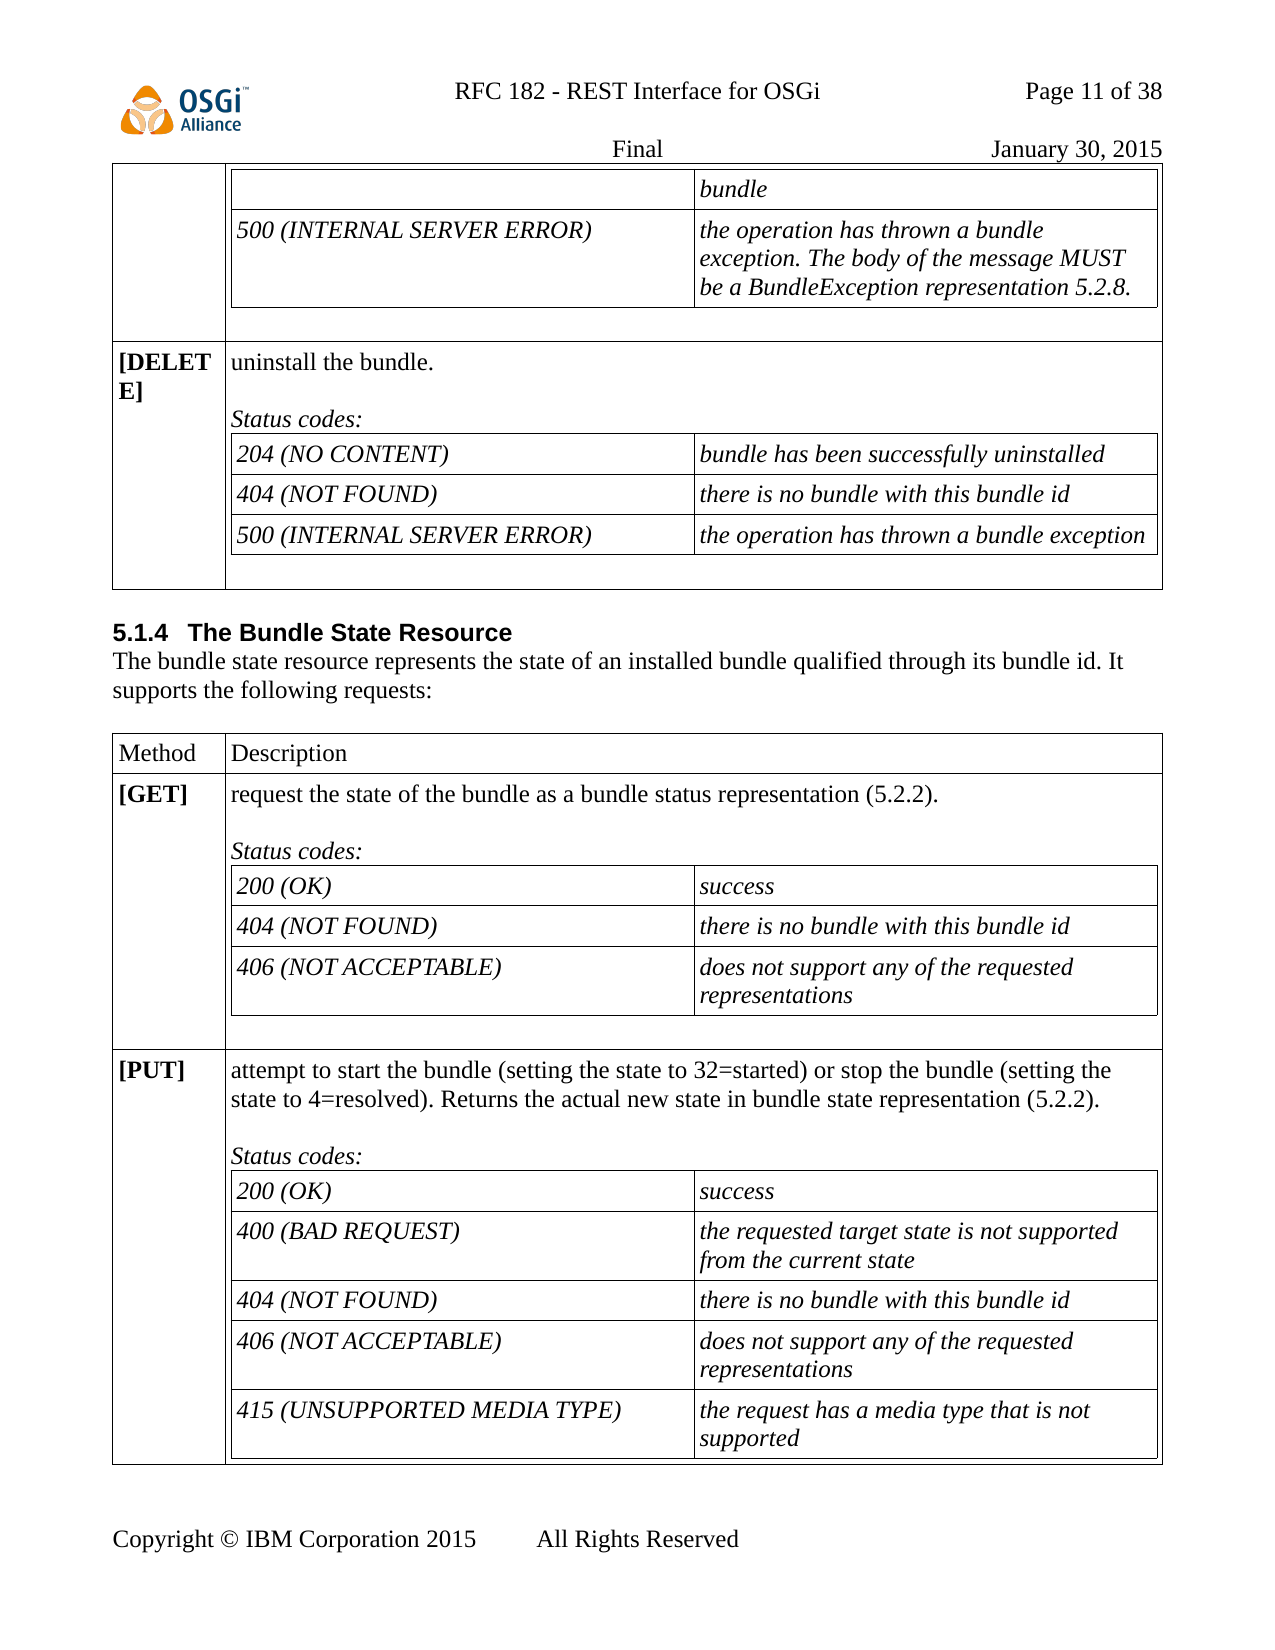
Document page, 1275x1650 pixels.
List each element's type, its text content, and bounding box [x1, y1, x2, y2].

table_cell 404 (NOT FOUND) [232, 475, 694, 514]
picture [113, 78, 257, 142]
table_header success [695, 1171, 1157, 1211]
table_cell 500 (INTERNAL SERVER ERROR) [232, 210, 694, 307]
table_cell bundle [695, 170, 1157, 209]
table_cell [DELETE] [113, 342, 225, 589]
table_cell does not support any of the requested representations [695, 947, 1157, 1015]
table_cell [226, 164, 1162, 341]
table_cell there is no bundle with this bundle id [695, 906, 1157, 946]
table_cell 406 (NOT ACCEPTABLE) [232, 947, 694, 1015]
table_cell uninstall the bundle. Status codes: [226, 342, 1162, 589]
table_header Method [113, 734, 225, 773]
table_cell there is no bundle with this bundle id [695, 475, 1157, 514]
table_cell the request has a media type that is not supported [695, 1390, 1157, 1458]
table_cell [GET] [113, 774, 225, 1049]
subtitle The Bundle State Resource [112, 618, 1162, 646]
table_cell the operation has thrown a bundle exception. The body of the message MUST be a BundleException representation 5.2.8. [695, 210, 1157, 307]
table_cell 404 (NOT FOUND) [232, 1281, 694, 1320]
table_cell attempt to start the bundle (setting the state to 32=started) or stop the bundle (setting the state to 4=resolved). Returns the actual new state in bundle state representation (5.2.2). Status codes: [226, 1050, 1162, 1464]
table_cell the operation has thrown a bundle exception [695, 515, 1157, 554]
text The bundle state resource represents the state of an installed bundle qualified through its bundle id. It supports the following requests: [112, 646, 1162, 704]
table_cell 500 (INTERNAL SERVER ERROR) [232, 515, 694, 554]
table_cell 415 (UNSUPPORTED MEDIA TYPE) [232, 1390, 694, 1458]
table_cell does not support any of the requested representations [695, 1321, 1157, 1389]
table_cell [PUT] [113, 1050, 225, 1464]
table_cell [113, 164, 225, 341]
table_header Description [226, 734, 1162, 773]
table_cell 400 (BAD REQUEST) [232, 1212, 694, 1279]
table_header 200 (OK) [232, 866, 694, 905]
table_header bundle has been successfully uninstalled [695, 434, 1157, 474]
table_header 200 (OK) [232, 1171, 694, 1211]
table_cell the requested target state is not supported from the current state [695, 1212, 1157, 1279]
table_cell there is no bundle with this bundle id [695, 1281, 1157, 1320]
table_header success [695, 866, 1157, 905]
table_cell [232, 170, 694, 209]
table_header 204 (NO CONTENT) [232, 434, 694, 474]
table_cell 404 (NOT FOUND) [232, 906, 694, 946]
table_cell request the state of the bundle as a bundle status representation (5.2.2). Status codes: [226, 774, 1162, 1049]
table_cell 406 (NOT ACCEPTABLE) [232, 1321, 694, 1389]
